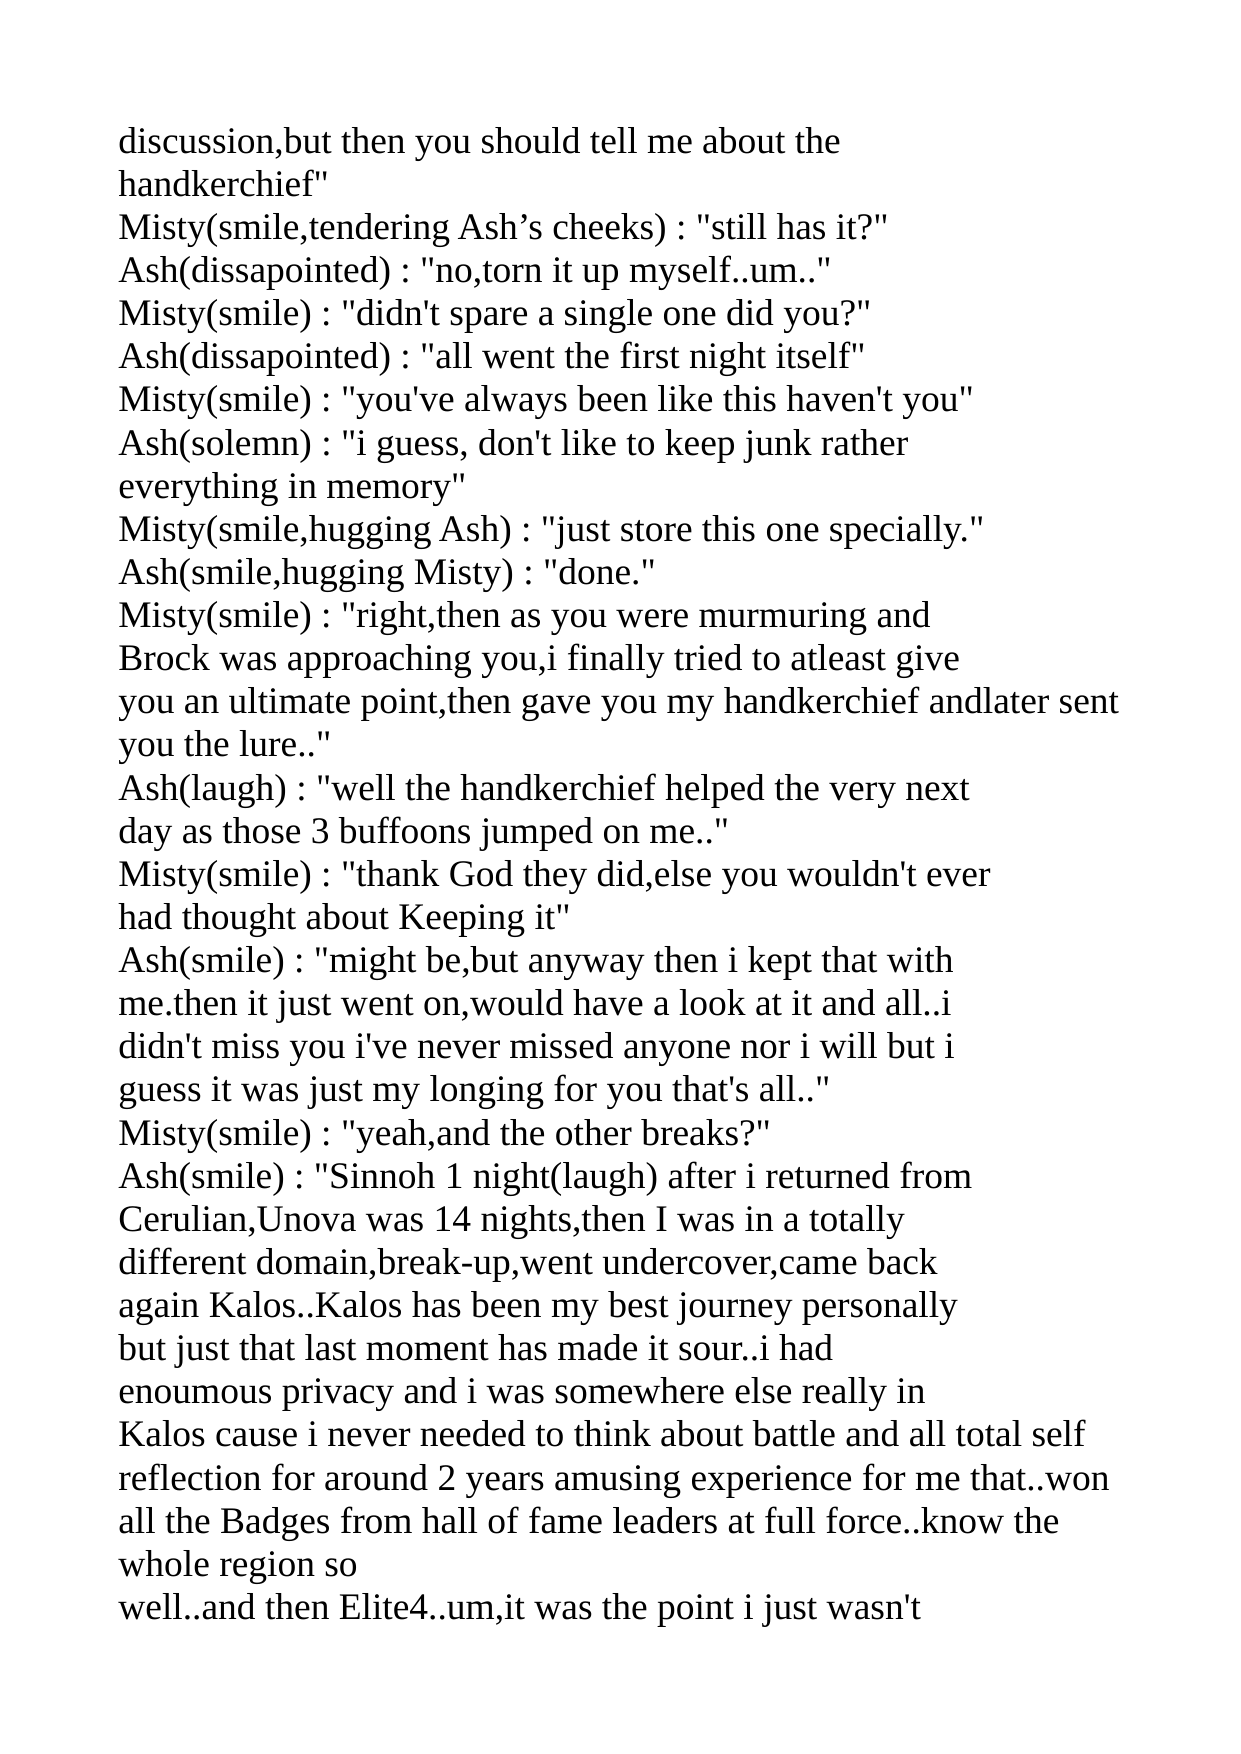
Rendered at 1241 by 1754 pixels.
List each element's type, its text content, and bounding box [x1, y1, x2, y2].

text Misty(smile) : "you've always been like this haven't you" [118, 377, 1122, 420]
text different domain,break-up,went undercover,came back [118, 1239, 1122, 1282]
text Misty(smile,hugging Ash) : "just store this one specially." [118, 506, 1122, 549]
text Ash(smile) : "might be,but anyway then i kept that with [118, 937, 1122, 981]
text Misty(smile) : "thank God they did,else you wouldn't ever [118, 851, 1122, 894]
text Misty(smile) : "didn't spare a single one did you?" [118, 291, 1122, 334]
text enoumous privacy and i was somewhere else really in [118, 1369, 1122, 1412]
text Misty(smile) : "right,then as you were murmuring and [118, 592, 1122, 636]
text Misty(smile) : "yeah,and the other breaks?" [118, 1110, 1122, 1153]
text everything in memory" [118, 463, 1122, 506]
text Ash(smile,hugging Misty) : "done." [118, 549, 1122, 592]
text Misty(smile,tendering Ash’s cheeks) : "still has it?" [118, 204, 1122, 247]
text Kalos cause i never needed to think about battle and all total self reflection for around 2 years amusing experience for me that..won all the Badges from hall of fame leaders at full force..know the whole region so [118, 1412, 1122, 1584]
text guess it was just my longing for you that's all.." [118, 1067, 1122, 1110]
text didn't miss you i've never missed anyone nor i will but i [118, 1024, 1122, 1067]
text you an ultimate point,then gave you my handkerchief andlater sent you the lure.." [118, 679, 1122, 765]
text had thought about Keeping it" [118, 894, 1122, 937]
text Ash(laugh) : "well the handkerchief helped the very next [118, 765, 1122, 808]
text Brock was approaching you,i finally tried to atleast give [118, 636, 1122, 679]
text Ash(smile) : "Sinnoh 1 night(laugh) after i returned from [118, 1153, 1122, 1196]
text Ash(solemn) : "i guess, don't like to keep junk rather [118, 420, 1122, 463]
text but just that last moment has made it sour..i had [118, 1326, 1122, 1369]
text well..and then Elite4..um,it was the point i just wasn't [118, 1584, 1122, 1627]
text day as those 3 buffoons jumped on me.." [118, 808, 1122, 851]
text Cerulian,Unova was 14 nights,then I was in a totally [118, 1196, 1122, 1239]
text again Kalos..Kalos has been my best journey personally [118, 1282, 1122, 1326]
text me.then it just went on,would have a look at it and all..i [118, 981, 1122, 1024]
text Ash(dissapointed) : "no,torn it up myself..um.." [118, 247, 1122, 291]
text discussion,but then you should tell me about the [118, 118, 1122, 161]
text handkerchief" [118, 161, 1122, 204]
text Ash(dissapointed) : "all went the first night itself" [118, 334, 1122, 377]
